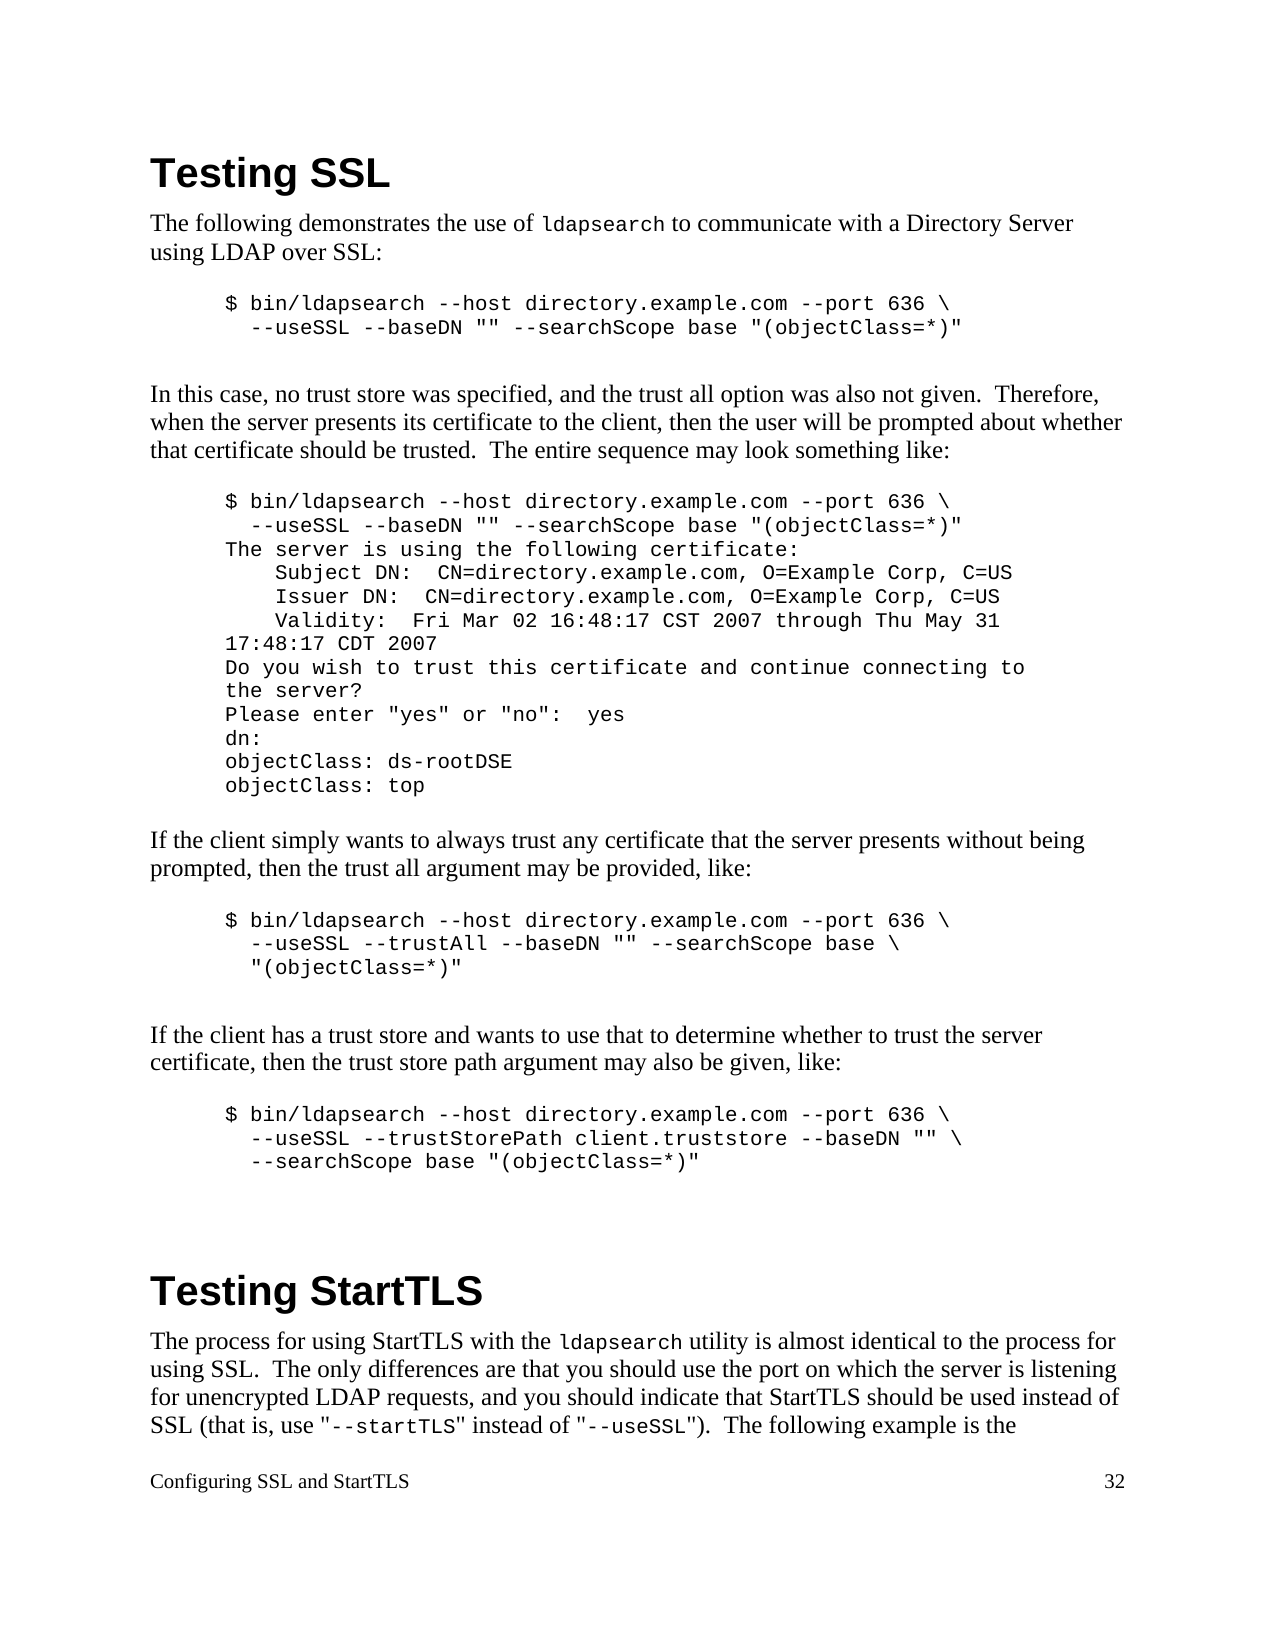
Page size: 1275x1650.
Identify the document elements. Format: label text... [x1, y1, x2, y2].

text Please enter "yes" or "no": yes [225, 704, 1050, 728]
text objectClass: top [225, 775, 1050, 799]
text objectClass: ds-rootDSE [225, 751, 1050, 775]
text The server is using the following certificate: [225, 539, 1050, 562]
text $ bin/ldapsearch --host directory.example.com --port 636 \ --useSSL --baseDN "" --searchScope base "(objectClass=*)" [225, 293, 1050, 340]
text $ bin/ldapsearch --host directory.example.com --port 636 \ --useSSL --trustAll --baseDN "" --searchScope base \ "(objectClass=*)" [225, 909, 1050, 981]
text In this case, no trust store was specified, and the trust all option was also not given. Therefore, when the server presents its certificate to the client, then the user will be prompted about whether that certificate should be trusted. The entire sequence may look something like: [150, 381, 1125, 464]
text $ bin/ldapsearch --host directory.example.com --port 636 \ --useSSL --trustStorePath client.truststore --baseDN "" \ --searchScope base "(objectClass=*)" [225, 1104, 1050, 1175]
text dn: [225, 728, 1050, 751]
text If the client has a trust store and wants to use that to determine whether to trust the server certificate, then the trust store path argument may also be given, like: [150, 1021, 1125, 1076]
text If the client simply wants to always trust any certificate that the server presents without being prompted, then the trust all argument may be provided, like: [150, 826, 1125, 882]
text Issuer DN: CN=directory.example.com, O=Example Corp, C=US [225, 586, 1050, 609]
text The following demonstrates the use of ldapsearch to communicate with a Directory Server using LDAP over SSL: [150, 209, 1125, 265]
text The process for using StartTLS with the ldapsearch utility is almost identical to the process for using SSL. The only differences are that you should use the port on which the server is listening for unencrypted LDAP requests, and you should indicate that StartTLS should be used instead of SSL (that is, use "--startTLS" instead of "--useSSL"). The following example is the [150, 1327, 1125, 1439]
text $ bin/ldapsearch --host directory.example.com --port 636 \ --useSSL --baseDN "" --searchScope base "(objectClass=*)" [225, 491, 1050, 539]
text Do you wish to trust this certificate and continue connecting to the server? [225, 657, 1050, 704]
subtitle Testing SSL [150, 150, 1125, 197]
text Subject DN: CN=directory.example.com, O=Example Corp, C=US [225, 562, 1050, 586]
text Validity: Fri Mar 02 16:48:17 CST 2007 through Thu May 31 17:48:17 CDT 2007 [225, 609, 1050, 657]
subtitle Testing StartTLS [150, 1268, 1125, 1314]
